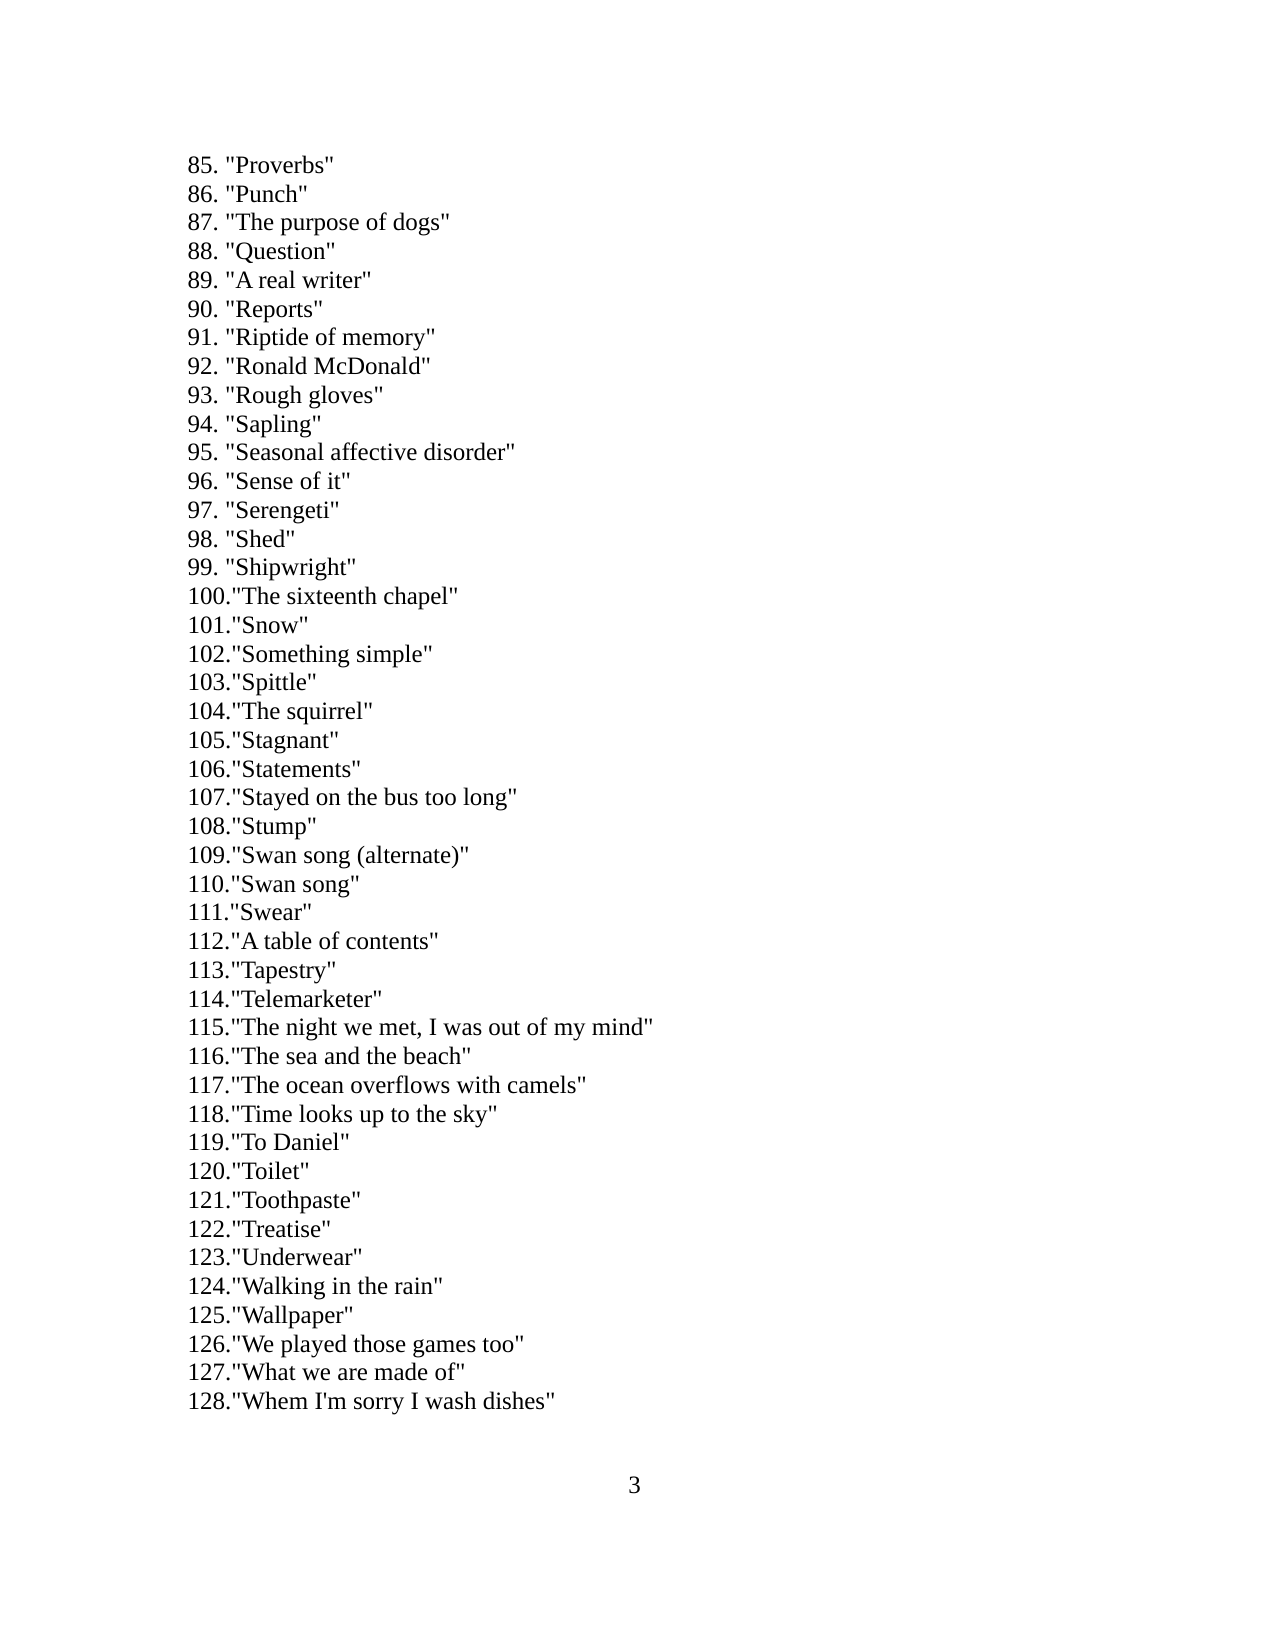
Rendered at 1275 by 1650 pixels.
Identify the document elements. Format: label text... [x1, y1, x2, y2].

list "Proverbs" [187, 150, 1125, 179]
list "The night we met, I was out of my mind" [187, 1012, 1125, 1041]
list "Swear" [187, 897, 1125, 926]
list "Statements" [187, 754, 1125, 782]
list "Reports" [187, 294, 1125, 322]
list "Seasonal affective disorder" [187, 437, 1125, 466]
list "Time looks up to the sky" [187, 1099, 1125, 1127]
list "Treatise" [187, 1214, 1125, 1242]
list "Wallpaper" [187, 1300, 1125, 1329]
list "The sea and the beach" [187, 1041, 1125, 1070]
list "Underwear" [187, 1242, 1125, 1271]
list "Shipwright" [187, 552, 1125, 581]
list "The purpose of dogs" [187, 207, 1125, 236]
list "A real writer" [187, 265, 1125, 294]
list "We played those games too" [187, 1329, 1125, 1357]
list "Stagnant" [187, 725, 1125, 754]
list "Riptide of memory" [187, 322, 1125, 351]
list "A table of contents" [187, 926, 1125, 955]
list "The squirrel" [187, 696, 1125, 725]
list "Serengeti" [187, 495, 1125, 524]
list "Toothpaste" [187, 1185, 1125, 1214]
list "Sense of it" [187, 466, 1125, 495]
list "Walking in the rain" [187, 1271, 1125, 1300]
list "Shed" [187, 524, 1125, 552]
list "Snow" [187, 610, 1125, 639]
list "Stayed on the bus too long" [187, 782, 1125, 811]
list "Sapling" [187, 409, 1125, 437]
list "Tapestry" [187, 955, 1125, 984]
list "The sixteenth chapel" [187, 581, 1125, 610]
list "Something simple" [187, 639, 1125, 667]
list "Telemarketer" [187, 984, 1125, 1012]
list "Whem I'm sorry I wash dishes" [187, 1386, 1125, 1415]
list "Swan song (alternate)" [187, 840, 1125, 869]
list "Punch" [187, 179, 1125, 207]
list "Toilet" [187, 1156, 1125, 1185]
list "Question" [187, 236, 1125, 265]
list "What we are made of" [187, 1357, 1125, 1386]
list "Swan song" [187, 869, 1125, 897]
list "Rough gloves" [187, 380, 1125, 409]
list "To Daniel" [187, 1127, 1125, 1156]
list "Stump" [187, 811, 1125, 840]
list "Ronald McDonald" [187, 351, 1125, 380]
list "The ocean overflows with camels" [187, 1070, 1125, 1099]
list "Spittle" [187, 667, 1125, 696]
